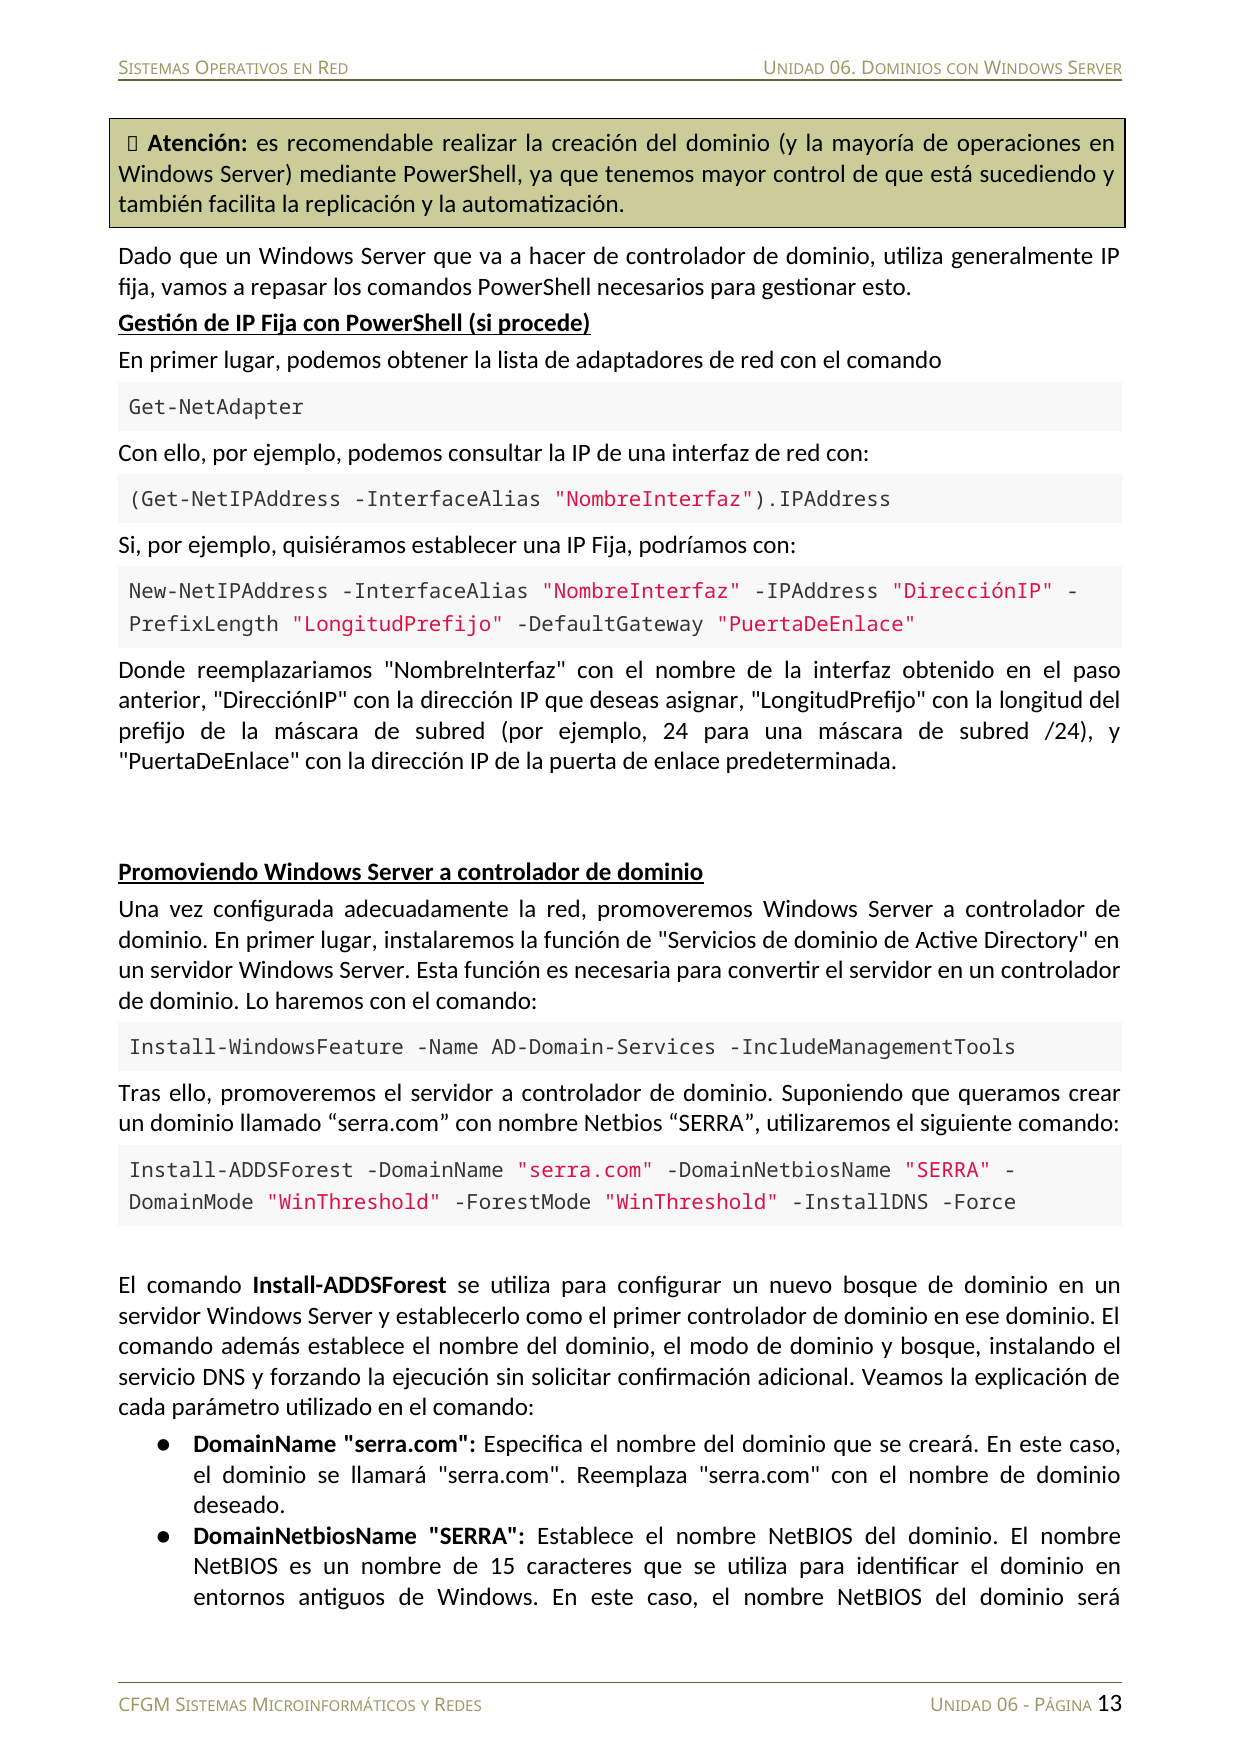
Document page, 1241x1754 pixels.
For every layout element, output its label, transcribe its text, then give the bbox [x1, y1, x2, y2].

list DomainName "serra.com": Especifica el nombre del dominio que se creará. En este caso, el dominio se llamará "serra.com". Reemplaza "serra.com" con el nombre de dominio deseado. [156, 1428, 1122, 1520]
text ❕ Atención: es recomendable realizar la creación del dominio (y la mayoría de operaciones en Windows Server) mediante PowerShell, ya que tenemos mayor control de que está sucediendo y también facilita la replicación y la automatización. [110, 119, 1124, 227]
text Gestión de IP Fija con PowerShell (si procede) [118, 308, 1122, 338]
text Una vez configurada adecuadamente la red, promoveremos Windows Server a controlador de dominio. En primer lugar, instalaremos la función de "Servicios de dominio de Active Directory" en un servidor Windows Server. Esta función es necesaria para convertir el servidor en un controlador de dominio. Lo haremos con el comando: [118, 893, 1122, 1015]
table_header New-NetIPAddress -InterfaceAlias "NombreInterfaz" -IPAddress "DirecciónIP" -PrefixLength "LongitudPrefijo" -DefaultGateway "PuertaDeEnlace" [118, 566, 1122, 648]
table_header (Get-NetIPAddress -InterfaceAlias "NombreInterfaz").IPAddress [118, 474, 1122, 523]
list DomainNetbiosName "SERRA": Establece el nombre NetBIOS del dominio. El nombre NetBIOS es un nombre de 15 caracteres que se utiliza para identificar el dominio en entornos antiguos de Windows. En este caso, el nombre NetBIOS del dominio será [156, 1520, 1122, 1611]
text Tras ello, promoveremos el servidor a controlador de dominio. Suponiendo que queramos crear un dominio llamado “serra.com” con nombre Netbios “SERRA”, utilizaremos el siguiente comando: [118, 1077, 1122, 1138]
table_header Install-WindowsFeature -Name AD-Domain-Services -IncludeManagementTools [118, 1022, 1122, 1071]
text Si, por ejemplo, quisiéramos establecer una IP Fija, podríamos con: [118, 529, 1122, 559]
table_header Get-NetAdapter [118, 382, 1122, 431]
text Con ello, por ejemplo, podemos consultar la IP de una interfaz de red con: [118, 437, 1122, 467]
table_header Install-ADDSForest -DomainName "serra.com" -DomainNetbiosName "SERRA" -DomainMode "WinThreshold" -ForestMode "WinThreshold" -InstallDNS -Force [118, 1145, 1122, 1226]
text En primer lugar, podemos obtener la lista de adaptadores de red con el comando [118, 344, 1122, 375]
text El comando Install-ADDSForest se utiliza para configurar un nuevo bosque de dominio en un servidor Windows Server y establecerlo como el primer controlador de dominio en ese dominio. El comando además establece el nombre del dominio, el modo de dominio y bosque, instalando el servicio DNS y forzando la ejecución sin solicitar confirmación adicional. Veamos la explicación de cada parámetro utilizado en el comando: [118, 1269, 1122, 1422]
text Promoviendo Windows Server a controlador de dominio [118, 856, 1122, 887]
text Dado que un Windows Server que va a hacer de controlador de dominio, utiliza generalmente IP fija, vamos a repasar los comandos PowerShell necesarios para gestionar esto. [118, 240, 1122, 301]
text Donde reemplazariamos "NombreInterfaz" con el nombre de la interfaz obtenido en el paso anterior, "DirecciónIP" con la dirección IP que deseas asignar, "LongitudPrefijo" con la longitud del prefijo de la máscara de subred (por ejemplo, 24 para una máscara de subred /24), y "PuertaDeEnlace" con la dirección IP de la puerta de enlace predeterminada. [118, 654, 1122, 776]
